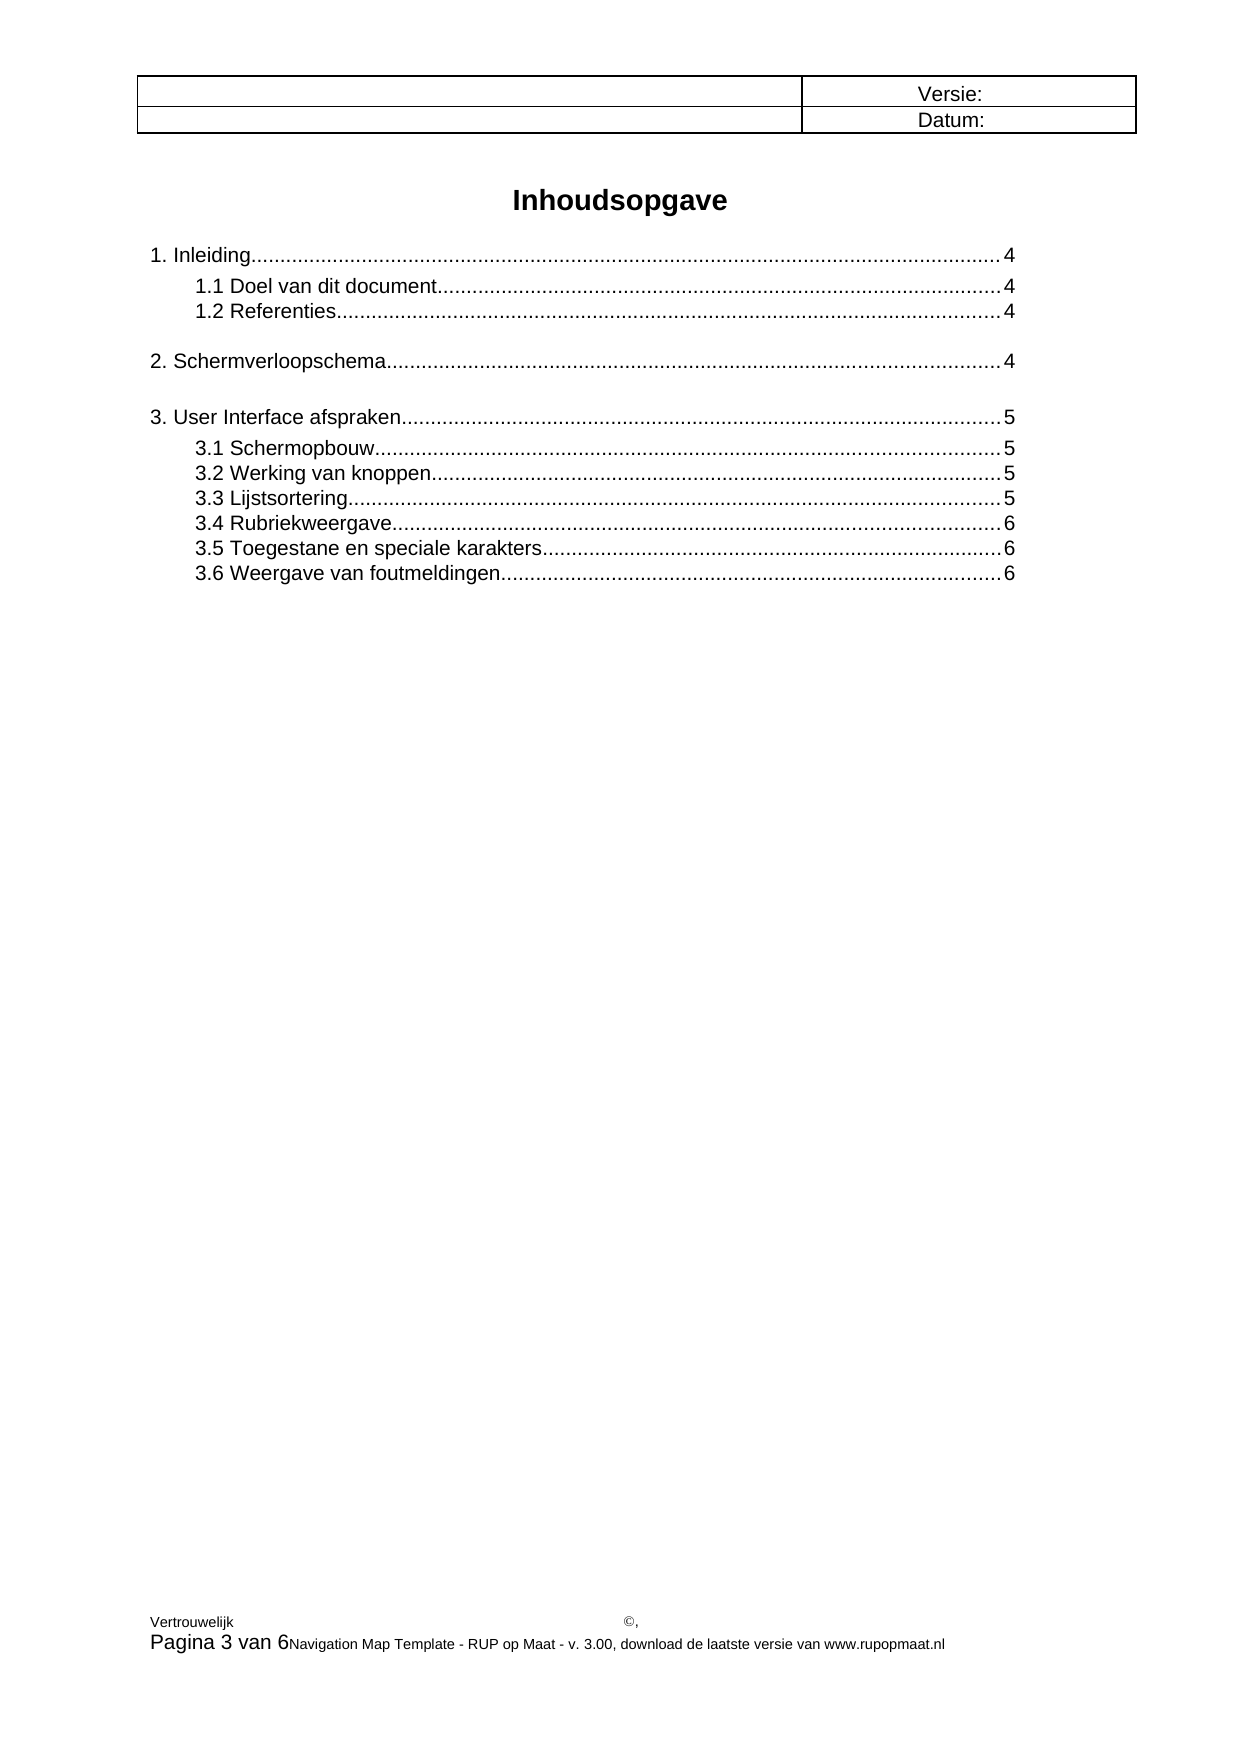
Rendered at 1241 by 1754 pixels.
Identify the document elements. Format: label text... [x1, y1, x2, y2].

text 3.2 Werking van knoppen 5 [195, 460, 1015, 485]
text 3.6 Weergave van foutmeldingen 6 [195, 560, 1015, 585]
text 3.1 Schermopbouw 5 [195, 435, 1015, 460]
text 3.4 Rubriekweergave 6 [195, 510, 1015, 535]
subtitle Inhoudsopgave [150, 183, 1090, 216]
text 3.5 Toegestane en speciale karakters 6 [195, 535, 1015, 560]
text 3. User Interface afspraken 5 [150, 404, 1015, 429]
text 1.1 Doel van dit document 4 [195, 273, 1015, 298]
text 1.2 Referenties 4 [195, 298, 1015, 323]
text 1. Inleiding 4 [150, 241, 1015, 266]
text 2. Schermverloopschema 4 [150, 348, 1015, 373]
text 3.3 Lijstsortering 5 [195, 485, 1015, 510]
